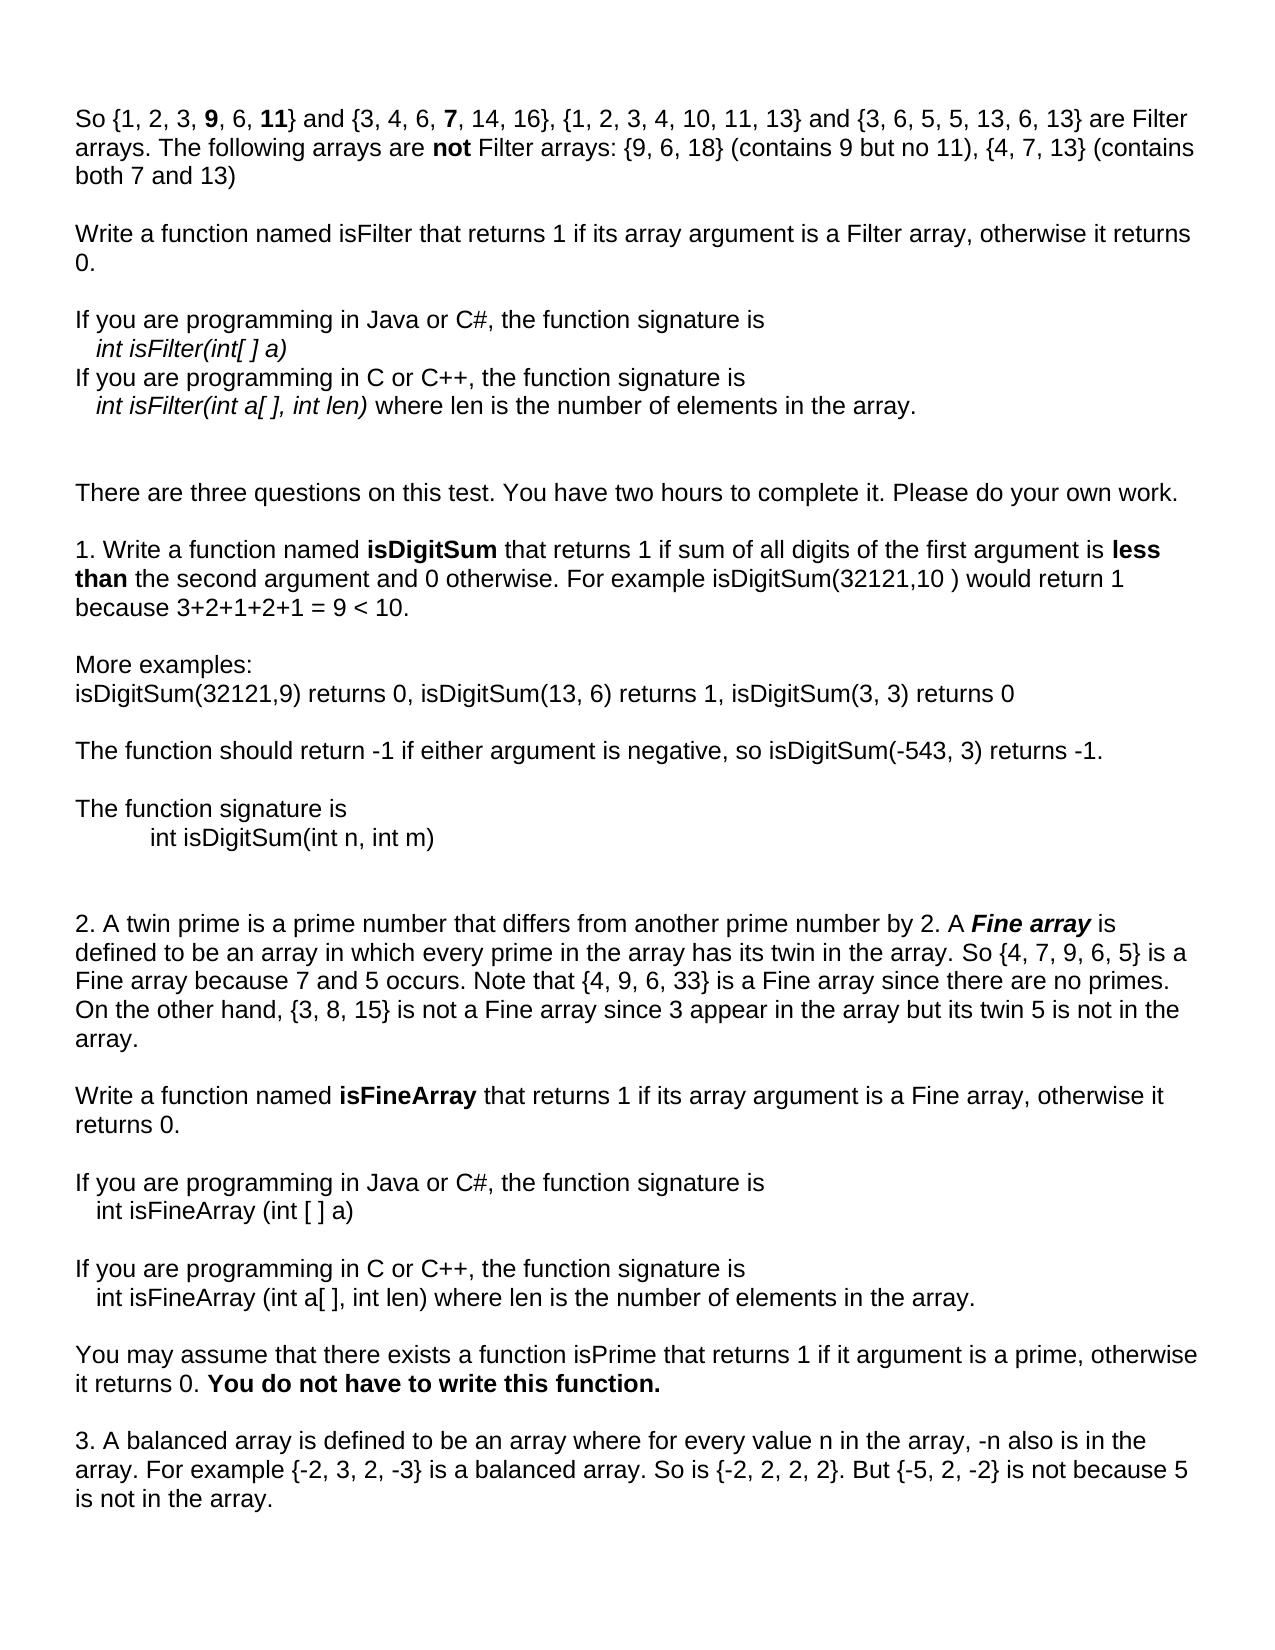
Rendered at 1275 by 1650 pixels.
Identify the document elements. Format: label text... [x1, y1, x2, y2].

text isDigitSum(32121,9) returns 0, isDigitSum(13, 6) returns 1, isDigitSum(3, 3) returns 0 [75, 679, 1200, 707]
text If you are programming in C or C++, the function signature is [75, 1254, 1200, 1282]
text int isFilter(int[ ] a) [75, 334, 1200, 362]
text The function signature is [75, 794, 1200, 822]
text int isFineArray (int [ ] a) [75, 1196, 1200, 1225]
text int isDigitSum(int n, int m) [75, 822, 1200, 851]
text Write a function named isFineArray that returns 1 if its array argument is a Fine array, otherwise it returns 0. [75, 1081, 1200, 1139]
text You may assume that there exists a function isPrime that returns 1 if it argument is a prime, otherwise it returns 0. You do not have to write this function. [75, 1340, 1200, 1397]
text If you are programming in Java or C#, the function signature is [75, 305, 1200, 334]
text 1. Write a function named isDigitSum that returns 1 if sum of all digits of the first argument is less than the second argument and 0 otherwise. For example isDigitSum(32121,10 ) would return 1 because 3+2+1+2+1 = 9 < 10. [75, 535, 1200, 621]
text If you are programming in Java or C#, the function signature is [75, 1167, 1200, 1196]
text If you are programming in C or C++, the function signature is [75, 362, 1200, 391]
text There are three questions on this test. You have two hours to complete it. Please do your own work. [75, 477, 1200, 506]
text 3. A balanced array is defined to be an array where for every value n in the array, -n also is in the array. For example {-2, 3, 2, -3} is a balanced array. So is {-2, 2, 2, 2}. But {-5, 2, -2} is not because 5 is not in the array. [75, 1426, 1200, 1512]
text int isFineArray (int a[ ], int len) where len is the number of elements in the array. [75, 1282, 1200, 1311]
text int isFilter(int a[ ], int len) where len is the number of elements in the array. [75, 391, 1200, 420]
text The function should return -1 if either argument is negative, so isDigitSum(-543, 3) returns -1. [75, 736, 1200, 765]
text 2. A twin prime is a prime number that differs from another prime number by 2. A Fine array is defined to be an array in which every prime in the array has its twin in the array. So {4, 7, 9, 6, 5} is a Fine array because 7 and 5 occurs. Note that {4, 9, 6, 33} is a Fine array since there are no primes. On the other hand, {3, 8, 15} is not a Fine array since 3 appear in the array but its twin 5 is not in the array. [75, 909, 1200, 1052]
text More examples: [75, 650, 1200, 679]
text So {1, 2, 3, 9, 6, 11} and {3, 4, 6, 7, 14, 16}, {1, 2, 3, 4, 10, 11, 13} and {3, 6, 5, 5, 13, 6, 13} are Filter arrays. The following arrays are not Filter arrays: {9, 6, 18} (contains 9 but no 11), {4, 7, 13} (contains both 7 and 13) [75, 104, 1200, 190]
text Write a function named isFilter that returns 1 if its array argument is a Filter array, otherwise it returns 0. [75, 219, 1200, 276]
